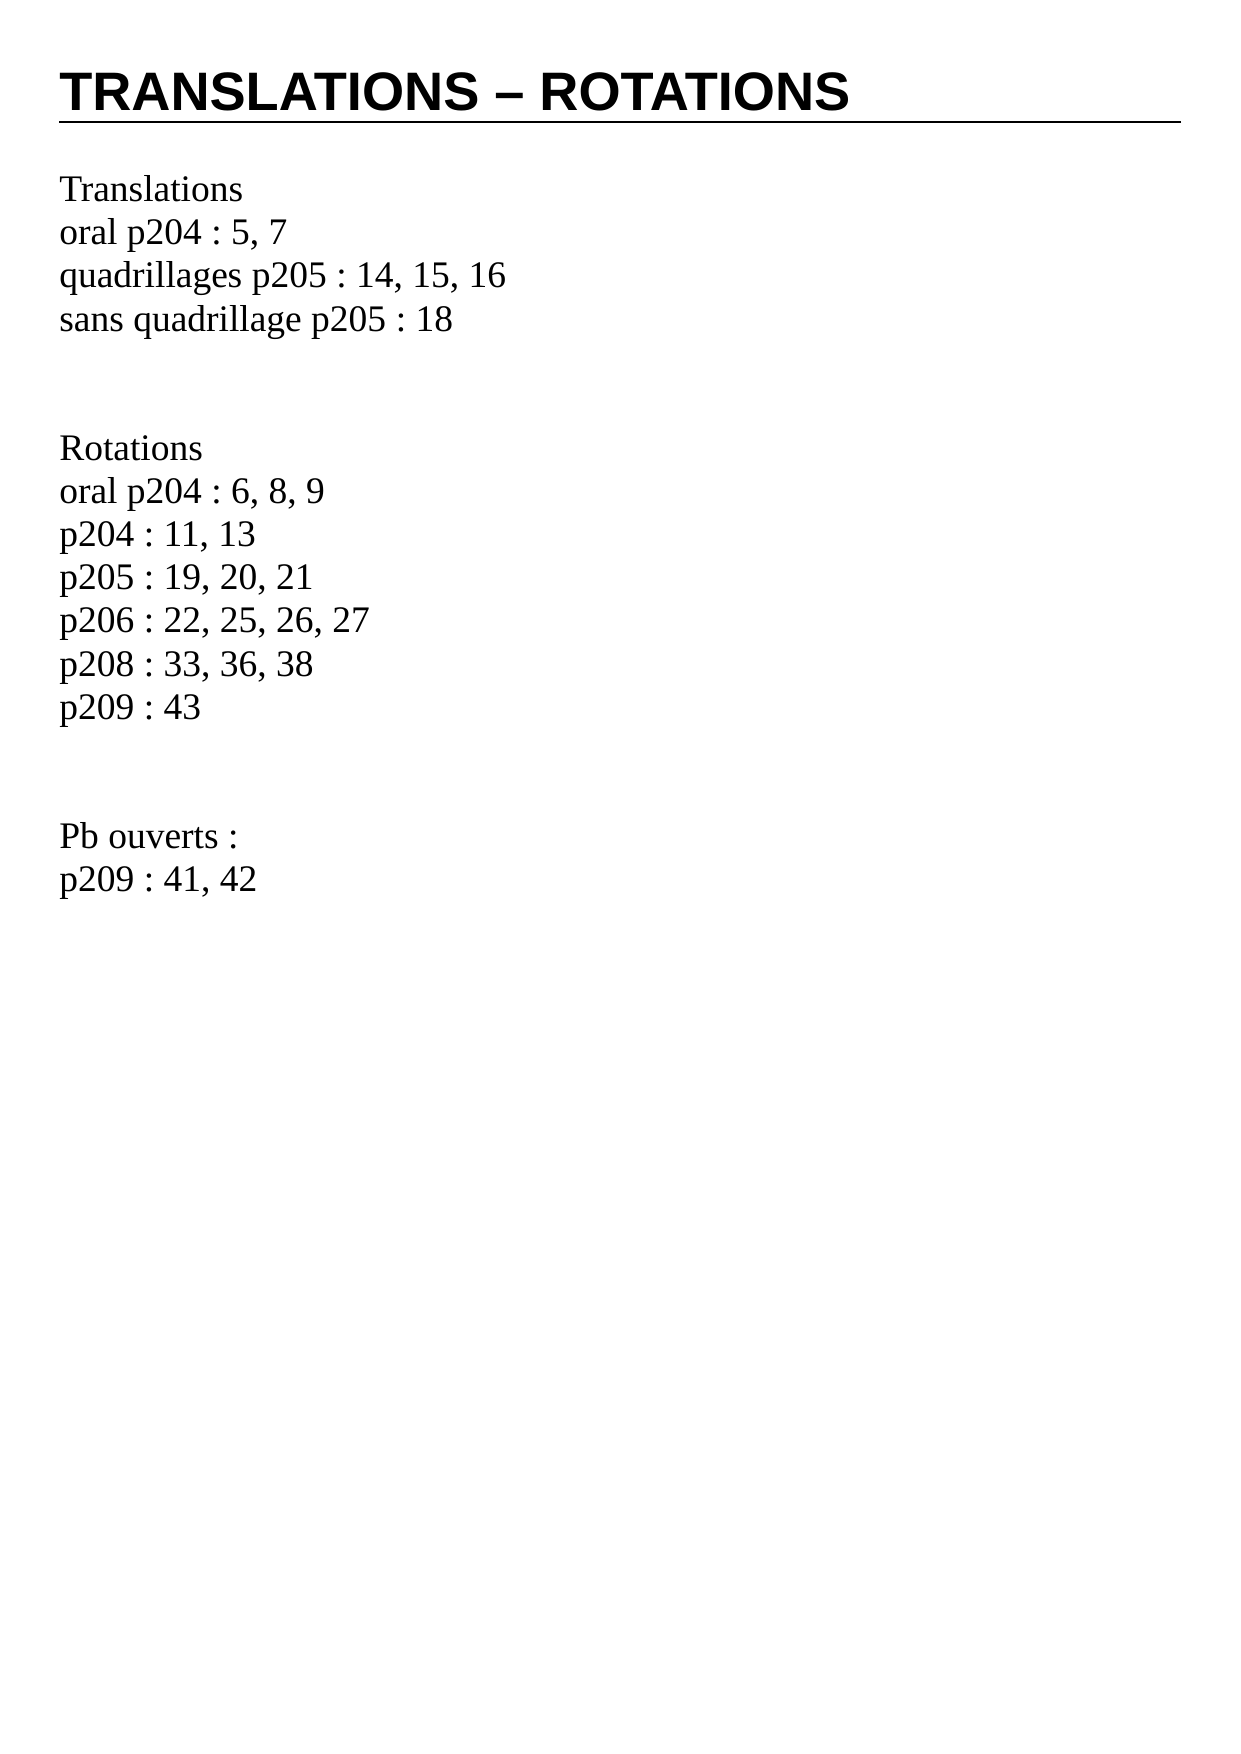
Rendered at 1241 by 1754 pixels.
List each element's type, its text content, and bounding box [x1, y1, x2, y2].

text Pb ouverts : [59, 813, 1181, 857]
text p204 : 11, 13 [59, 512, 1181, 555]
text p208 : 33, 36, 38 [59, 641, 1181, 684]
text p209 : 41, 42 [59, 857, 1181, 900]
text Translations [59, 167, 1181, 210]
text oral p204 : 6, 8, 9 [59, 468, 1181, 512]
text quadrillages p205 : 14, 15, 16 [59, 253, 1181, 296]
text p206 : 22, 25, 26, 27 [59, 598, 1181, 641]
text sans quadrillage p205 : 18 [59, 296, 1181, 339]
text Translations – Rotations [59, 59, 1181, 121]
text Rotations [59, 425, 1181, 468]
text p205 : 19, 20, 21 [59, 555, 1181, 598]
text oral p204 : 5, 7 [59, 210, 1181, 253]
text p209 : 43 [59, 684, 1181, 727]
